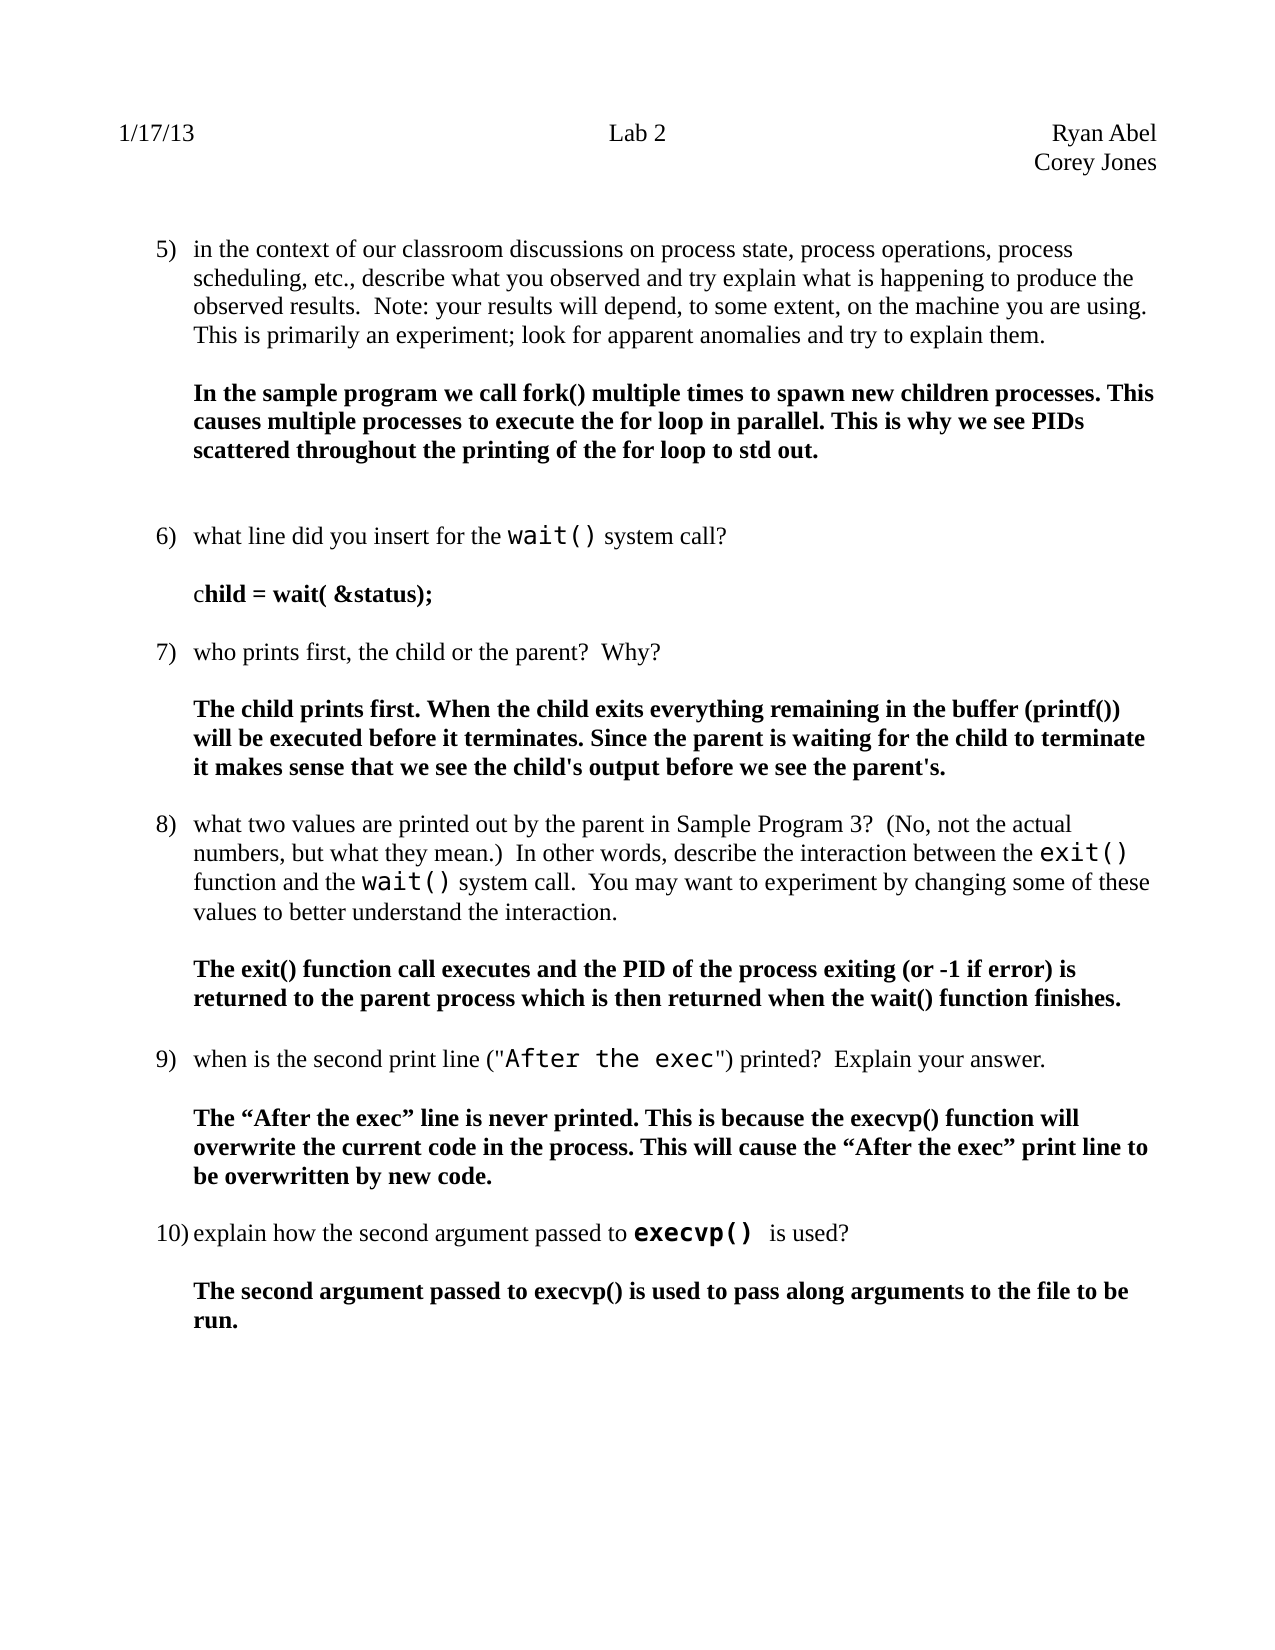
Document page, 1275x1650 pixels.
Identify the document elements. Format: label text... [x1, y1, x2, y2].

list when is the second print line ("After the exec") printed? Explain your answer. The “After the exec” line is never printed. This is because the execvp() function will overwrite the current code in the process. This will cause the “After the exec” print line to be overwritten by new code. [156, 1040, 1157, 1189]
list who prints first, the child or the parent? Why? The child prints first. When the child exits everything remaining in the buffer (printf()) will be executed before it terminates. Since the parent is waiting for the child to terminate it makes sense that we see the child's output before we see the parent's. [156, 637, 1157, 781]
list what line did you insert for the wait() system call? child = wait( &status); [156, 521, 1157, 608]
list in the context of our classroom discussions on process state, process operations, process scheduling, etc., describe what you observed and try explain what is happening to produce the observed results. Note: your results will depend, to some extent, on the machine you are using. This is primarily an experiment; look for apparent anomalies and try to explain them. In the sample program we call fork() multiple times to spawn new children processes. This causes multiple processes to execute the for loop in parallel. This is why we see PIDs scattered throughout the printing of the for loop to std out. [156, 234, 1157, 493]
list what two values are printed out by the parent in Sample Program 3? (No, not the actual numbers, but what they mean.) In other words, describe the interaction between the exit() function and the wait() system call. You may want to experiment by changing some of these values to better understand the interaction. The exit() function call executes and the PID of the process exiting (or -1 if error) is returned to the parent process which is then returned when the wait() function finishes. [156, 809, 1157, 1012]
list explain how the second argument passed to execvp() is used? The second argument passed to execvp() is used to pass along arguments to the file to be run. [156, 1218, 1157, 1334]
